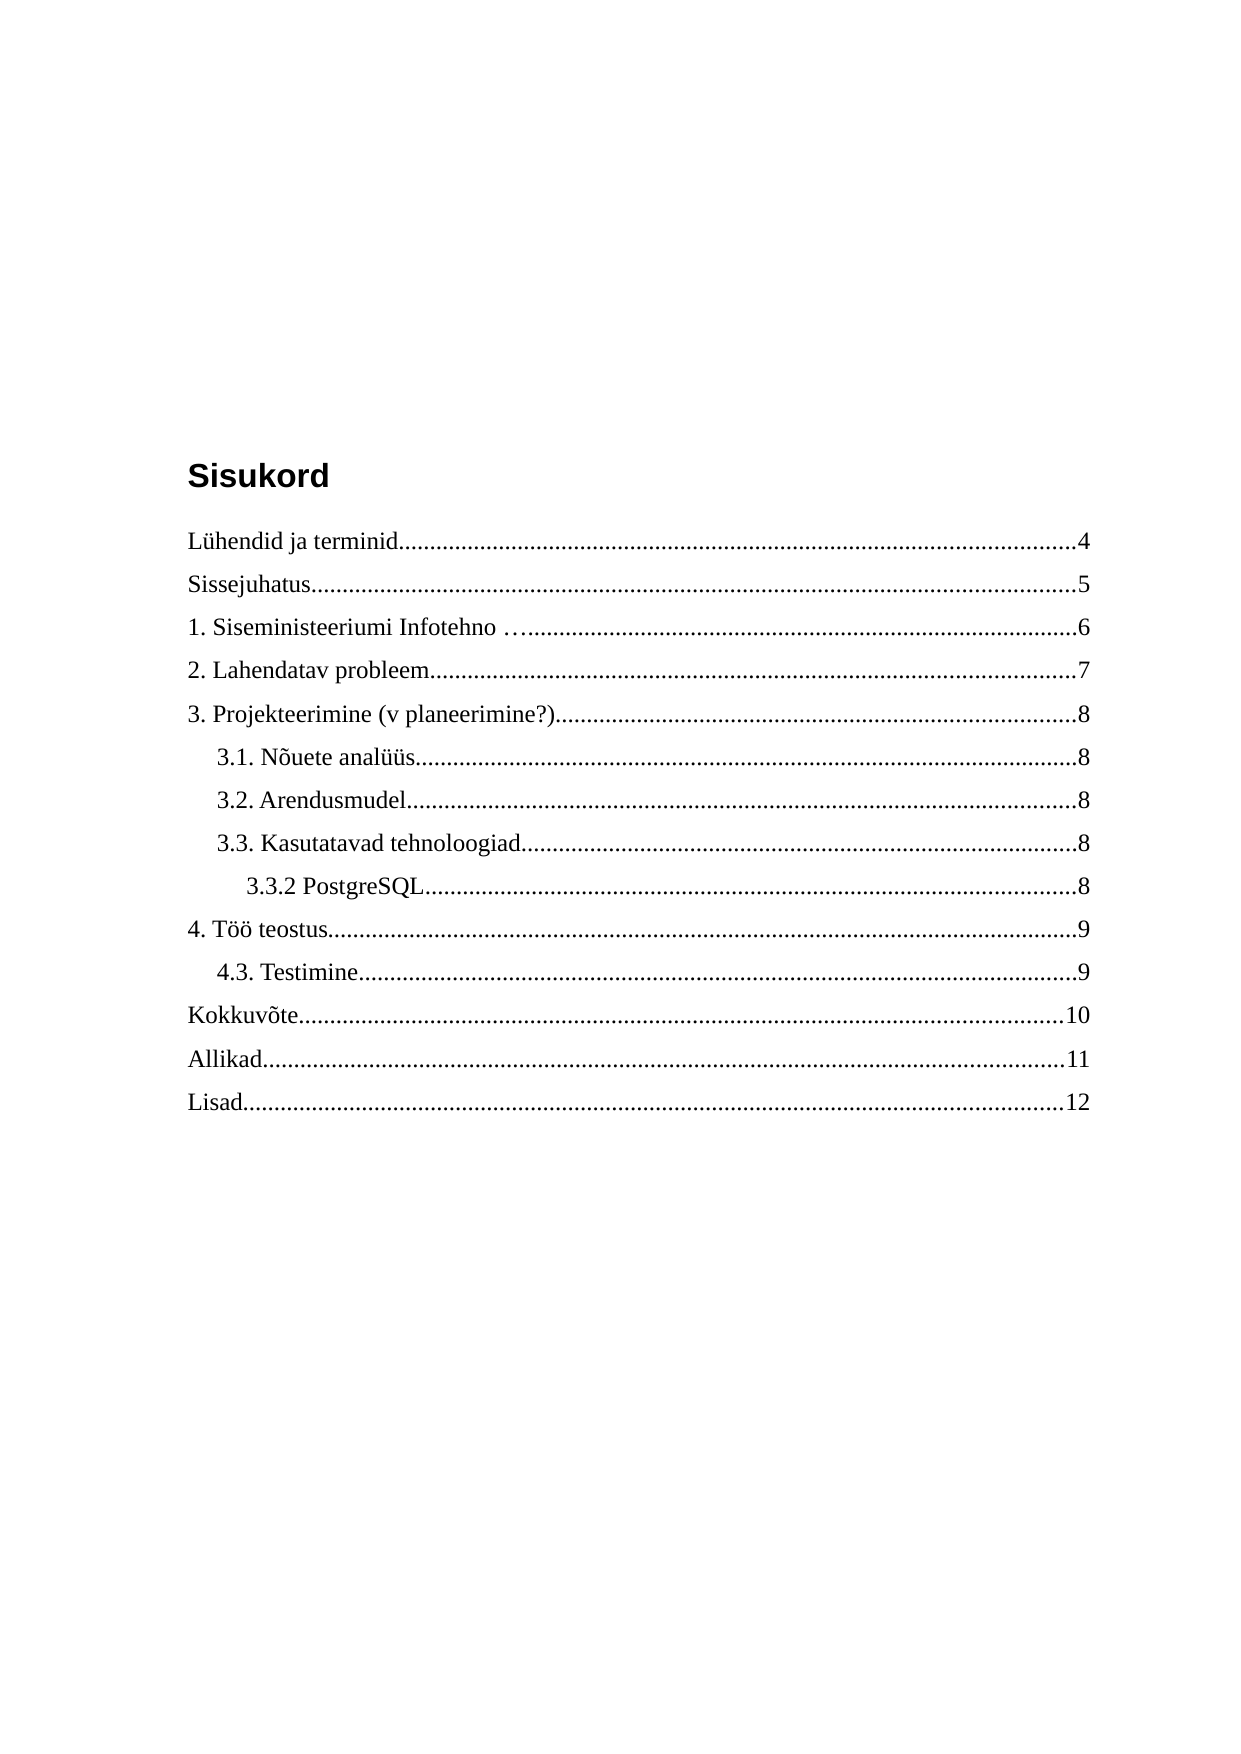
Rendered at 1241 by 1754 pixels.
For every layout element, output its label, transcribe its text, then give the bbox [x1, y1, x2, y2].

text 2. Lahendatav probleem 7 [187, 656, 1090, 684]
text 3. Projekteerimine (v planeerimine?) 8 [187, 699, 1090, 727]
text 4. Töö teostus 9 [187, 914, 1090, 943]
text 4.3. Testimine 9 [217, 957, 1090, 986]
text 3.3. Kasutatavad tehnoloogiad 8 [217, 828, 1090, 857]
text Sissejuhatus 5 [187, 569, 1090, 598]
text Lühendid ja terminid 4 [187, 526, 1090, 555]
subtitle Sisukord [187, 456, 1090, 494]
text Lisad 12 [187, 1087, 1090, 1116]
text 3.1. Nõuete analüüs 8 [217, 742, 1090, 771]
text 1. Siseministeeriumi Infotehno … 6 [187, 612, 1090, 641]
text Allikad 11 [187, 1044, 1090, 1072]
text 3.2. Arendusmudel 8 [217, 785, 1090, 814]
text 3.3.2 PostgreSQL 8 [246, 871, 1090, 900]
text Kokkuvõte 10 [187, 1001, 1090, 1029]
